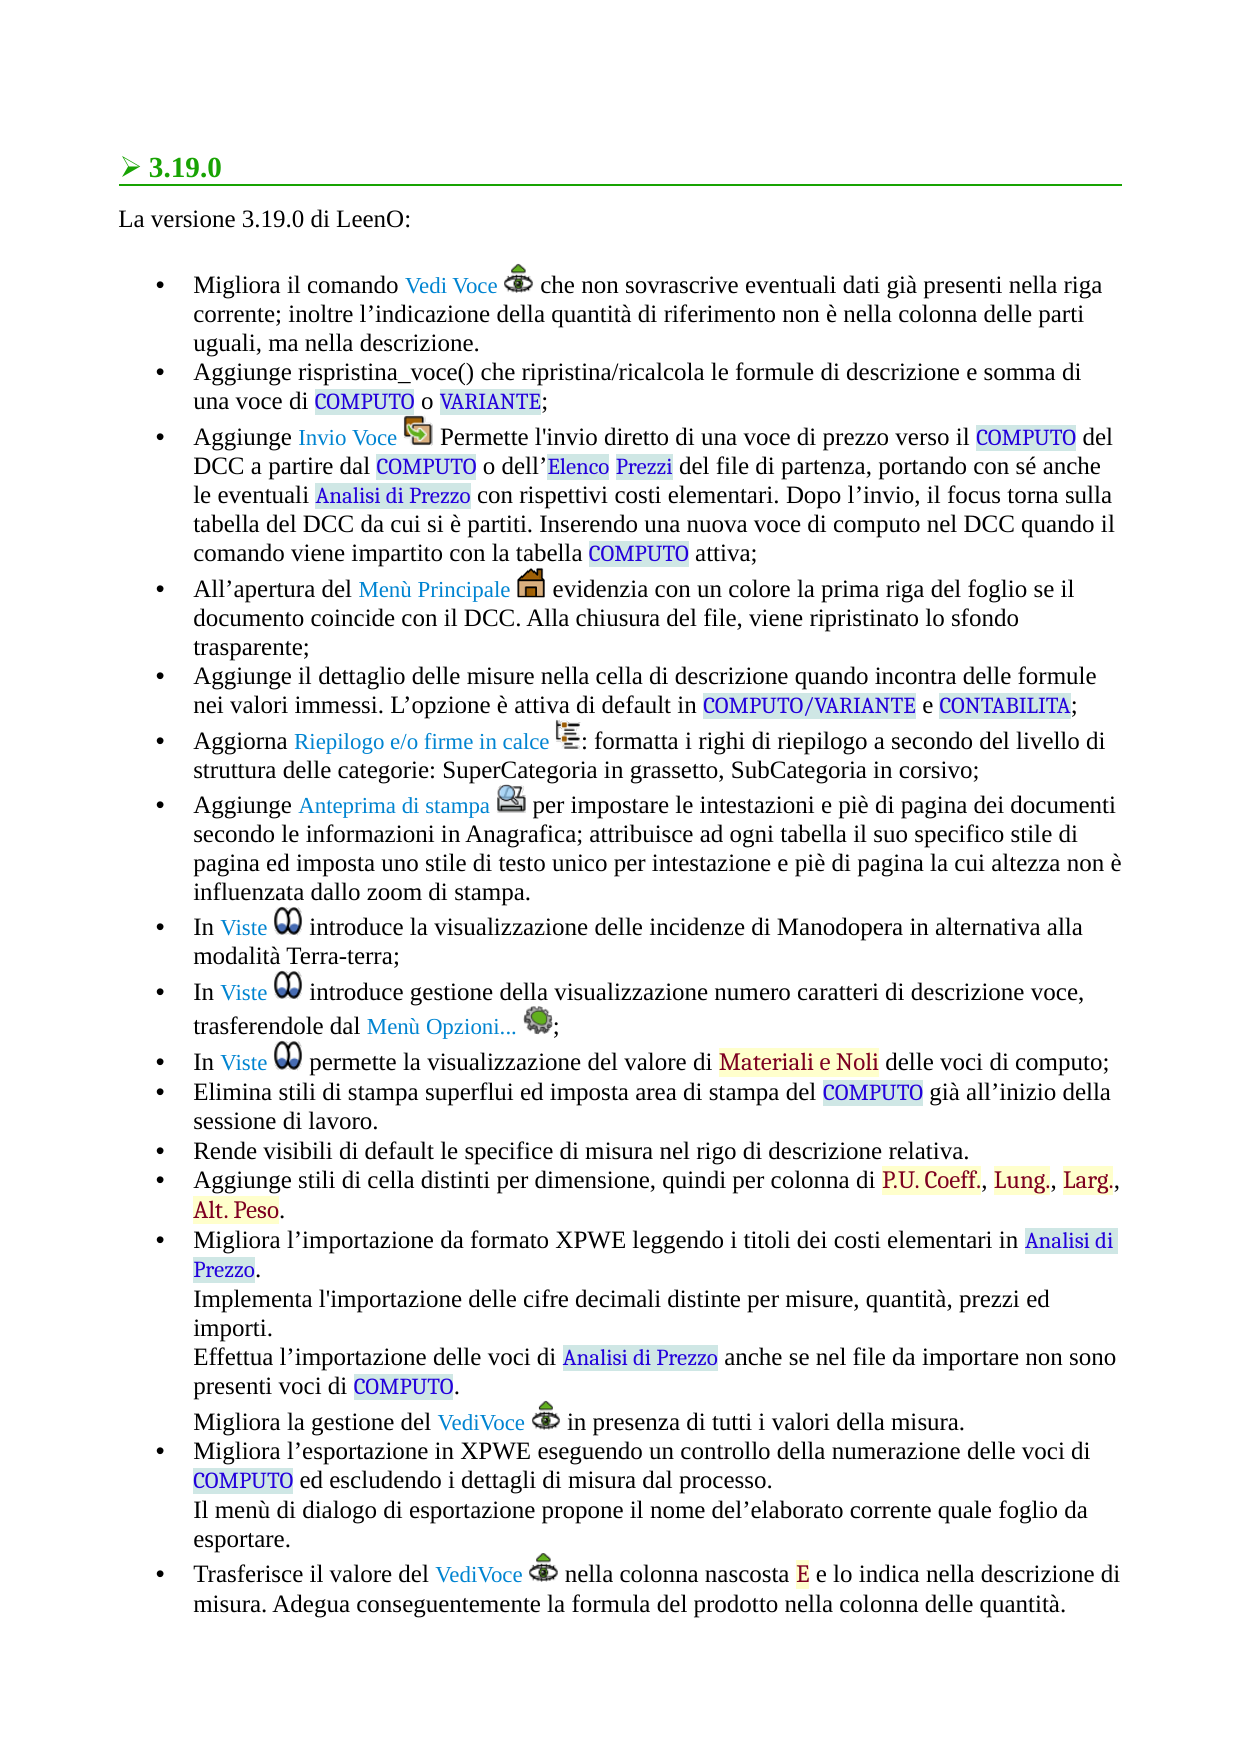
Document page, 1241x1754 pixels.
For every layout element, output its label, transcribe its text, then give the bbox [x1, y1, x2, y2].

picture [273, 970, 303, 1000]
picture [531, 1400, 561, 1431]
list Migliora la gestione del VediVoce in presenza di tutti i valori della misura. [156, 1401, 1122, 1436]
list All’apertura del Menù Principale evidenzia con un colore la prima riga del foglio se il documento coincide con il DCC. Alla chiusura del file, viene ripristinato lo sfondo trasparente; [156, 568, 1122, 660]
list Aggiunge il dettaglio delle misure nella cella di descrizione quando incontra delle formule nei valori immessi. L’opzione è attiva di default in COMPUTO/VARIANTE e CONTABILITA; [156, 661, 1122, 719]
list Aggiunge rispristina_voce() che ripristina/ricalcola le formule di descrizione e somma di una voce di COMPUTO o VARIANTE; [156, 357, 1122, 415]
list In Viste introduce gestione della visualizzazione numero caratteri di descrizione voce, trasferendole dal Menù Opzioni... ; [156, 970, 1122, 1040]
picture [403, 415, 434, 446]
list Trasferisce il valore del VediVoce nella colonna nascosta E e lo indica nella descrizione di misura. Adegua conseguentemente la formula del prodotto nella colonna delle quantità. [156, 1553, 1122, 1617]
picture [523, 1005, 553, 1035]
picture [273, 1040, 303, 1071]
list Implementa l'importazione delle cifre decimali distinte per misure, quantità, prezzi ed importi. [156, 1284, 1122, 1341]
list In Viste permette la visualizzazione del valore di Materiali e Noli delle voci di computo; [156, 1041, 1122, 1077]
picture [528, 1553, 559, 1583]
picture [503, 263, 534, 294]
list Aggiunge Invio Voce Permette l'invio diretto di una voce di prezzo verso il COMPUTO del DCC a partire dal COMPUTO o dell’Elenco Prezzi del file di partenza, portando con sé anche le eventuali Analisi di Prezzo con rispettivi costi elementari. Dopo l’invio, il focus torna sulla tabella del DCC da cui si è partiti. Inserendo una nuova voce di computo nel DCC quando il comando viene impartito con la tabella COMPUTO attiva; [156, 416, 1122, 567]
list Elimina stili di stampa superflui ed imposta area di stampa del COMPUTO già all’inizio della sessione di lavoro. [156, 1077, 1122, 1135]
picture [273, 906, 303, 936]
list Aggiorna Riepilogo e/o firme in calce : formatta i righi di riepilogo a secondo del livello di struttura delle categorie: SuperCategoria in grassetto, SubCategoria in corsivo; [156, 719, 1122, 784]
list Rende visibili di default le specifice di misura nel rigo di descrizione relativa. [156, 1136, 1122, 1164]
text La versione 3.19.0 di LeenO: [118, 204, 1122, 233]
list Il menù di dialogo di esportazione propone il nome del’elaborato corrente quale foglio da esportare. [156, 1495, 1122, 1552]
list Aggiunge stili di cella distinti per dimensione, quindi per colonna di P.U. Coeff., Lung., Larg., Alt. Peso. [156, 1165, 1122, 1224]
picture [555, 719, 581, 750]
picture [496, 784, 527, 814]
list Effettua l’importazione delle voci di Analisi di Prezzo anche se nel file da importare non sono presenti voci di COMPUTO. [156, 1342, 1122, 1400]
subtitle 3.19.0 [119, 150, 1122, 184]
list Migliora l’importazione da formato XPWE leggendo i titoli dei costi elementari in Analisi di Prezzo. [156, 1225, 1122, 1283]
picture [516, 567, 547, 598]
list Migliora l’esportazione in XPWE eseguendo un controllo della numerazione delle voci di COMPUTO ed escludendo i dettagli di misura dal processo. [156, 1436, 1122, 1494]
list In Viste introduce la visualizzazione delle incidenze di Manodopera in alternativa alla modalità Terra-terra; [156, 906, 1122, 970]
list Migliora il comando Vedi Voce che non sovrascrive eventuali dati già presenti nella riga corrente; inoltre l’indicazione della quantità di riferimento non è nella colonna delle parti uguali, ma nella descrizione. [156, 263, 1122, 356]
list Aggiunge Anteprima di stampa per impostare le intestazioni e piè di pagina dei documenti secondo le informazioni in Anagrafica; attribuisce ad ogni tabella il suo specifico stile di pagina ed imposta uno stile di testo unico per intestazione e piè di pagina la cui altezza non è influenzata dallo zoom di stampa. [156, 784, 1122, 906]
